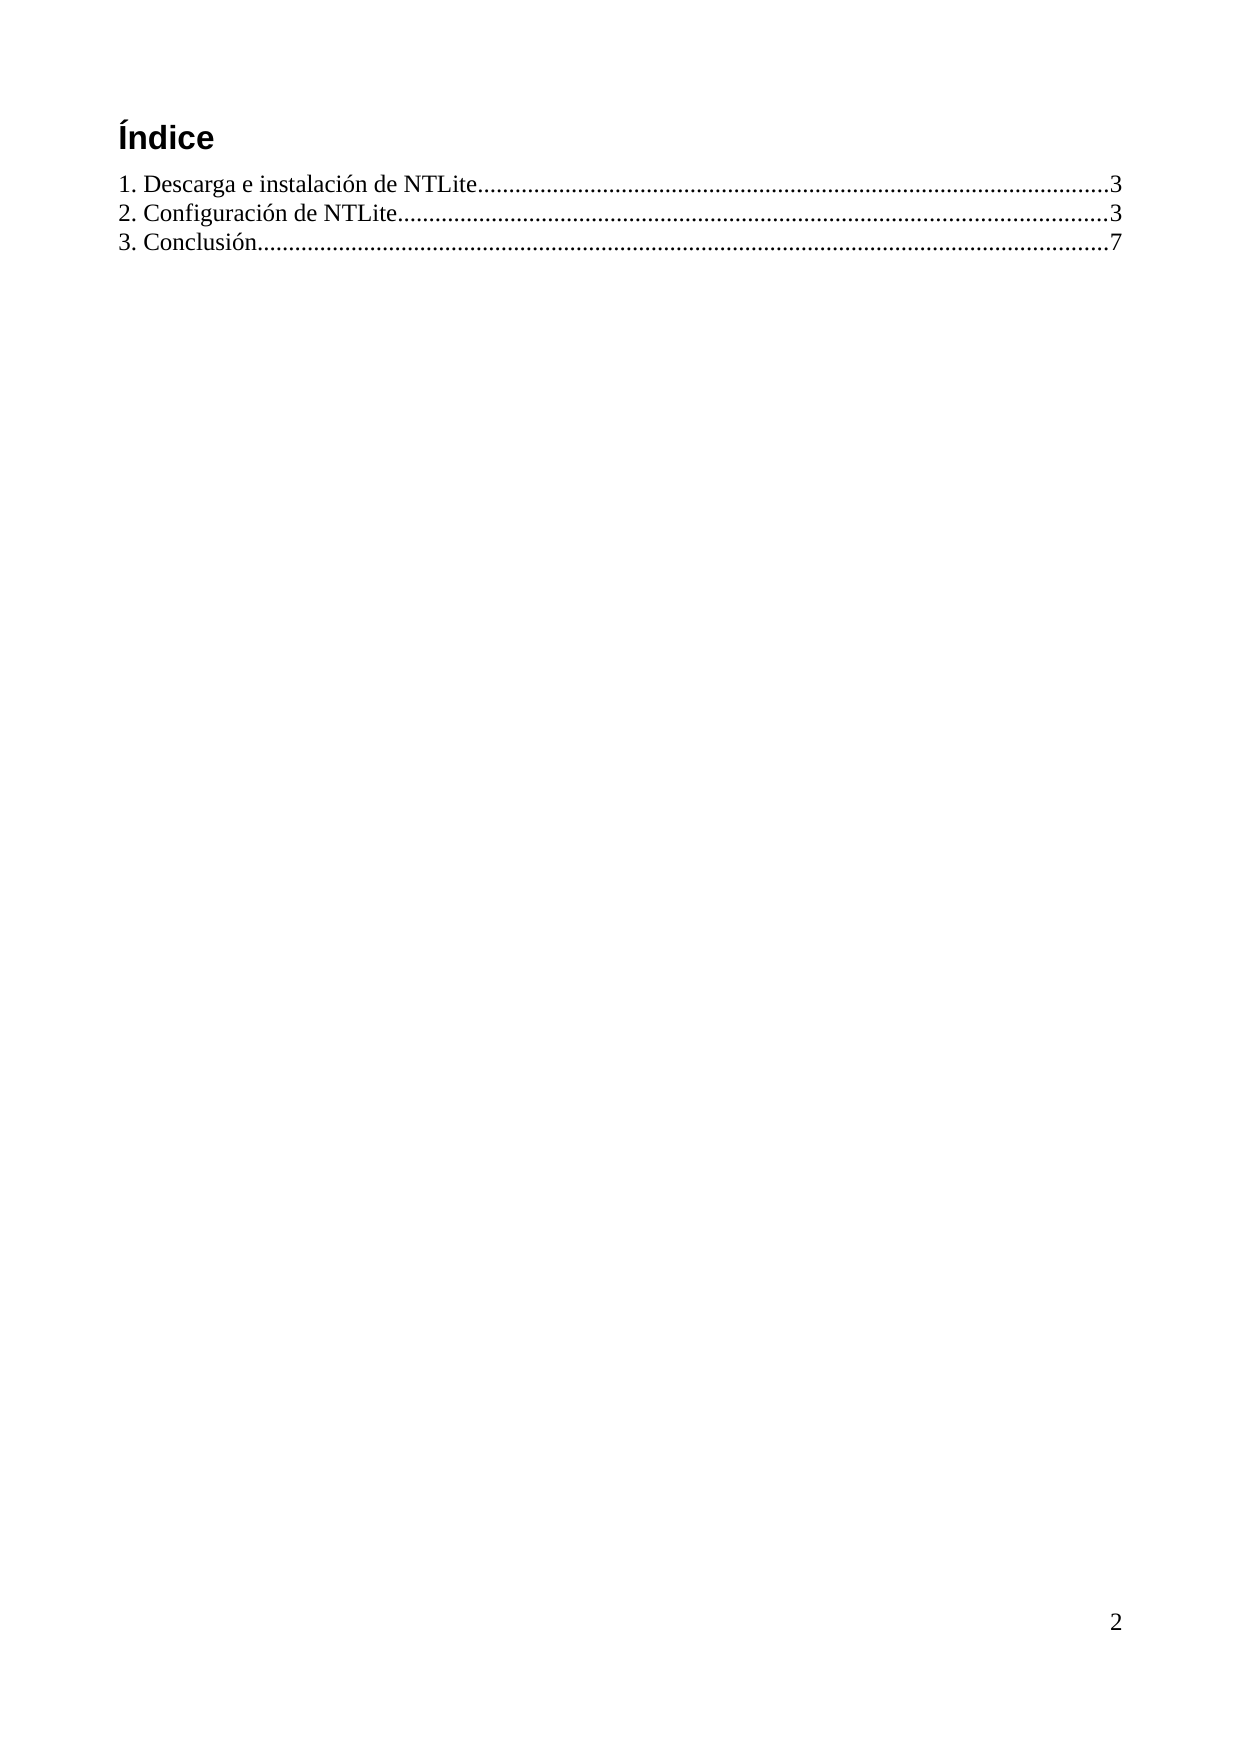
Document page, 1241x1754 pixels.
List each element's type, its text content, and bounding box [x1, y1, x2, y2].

text 1. Descarga e instalación de NTLite 3 [118, 169, 1122, 198]
text 3. Conclusión 7 [118, 227, 1122, 255]
subtitle Índice [118, 118, 1122, 157]
text 2. Configuración de NTLite 3 [118, 198, 1122, 227]
